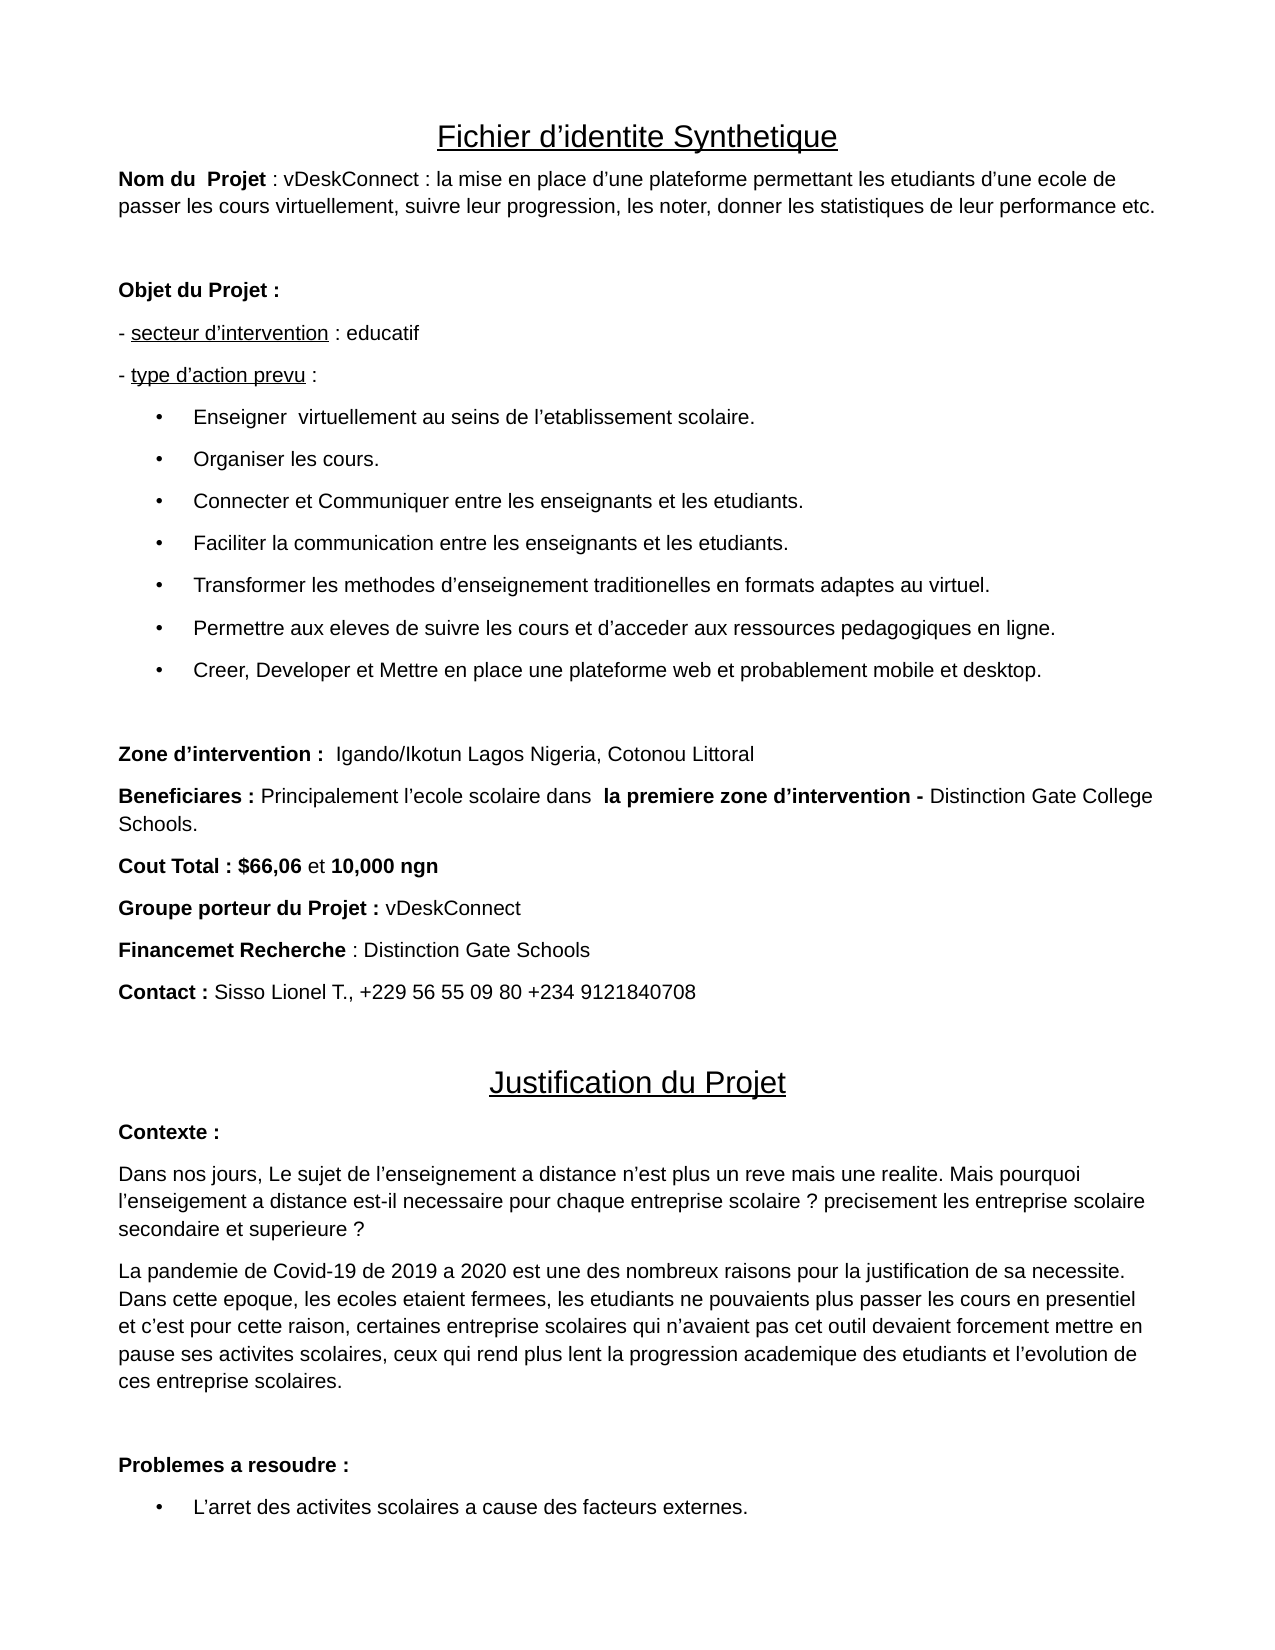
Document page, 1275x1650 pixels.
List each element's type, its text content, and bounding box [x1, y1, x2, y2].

text Problemes a resoudre : [118, 1453, 1157, 1477]
text - secteur d’intervention : educatif [118, 320, 1157, 344]
list Connecter et Communiquer entre les enseignants et les etudiants. [156, 489, 1157, 513]
text Objet du Projet : [118, 278, 1157, 302]
text Beneficiares : Principalement l’ecole scolaire dans la premiere zone d’intervention - Distinction Gate College Schools. [118, 784, 1157, 835]
list Permettre aux eleves de suivre les cours et d’acceder aux ressources pedagogiques en ligne. [156, 615, 1157, 639]
list L’arret des activites scolaires a cause des facteurs externes. [156, 1495, 1157, 1519]
text Contact : Sisso Lionel T., +229 56 55 09 80 +234 9121840708 [118, 980, 1157, 1004]
list Transformer les methodes d’enseignement traditionelles en formats adaptes au virtuel. [156, 573, 1157, 597]
list Enseigner virtuellement au seins de l’etablissement scolaire. [156, 404, 1157, 428]
text La pandemie de Covid-19 de 2019 a 2020 est une des nombreux raisons pour la justification de sa necessite. Dans cette epoque, les ecoles etaient fermees, les etudiants ne pouvaients plus passer les cours en presentiel et c’est pour cette raison, certaines entreprise scolaires qui n’avaient pas cet outil devaient forcement mettre en pause ses activites scolaires, ceux qui rend plus lent la progression academique des etudiants et l’evolution de ces entreprise scolaires. [118, 1259, 1157, 1393]
text Zone d’intervention : Igando/Ikotun Lagos Nigeria, Cotonou Littoral [118, 742, 1157, 766]
subtitle Fichier d’identite Synthetique [118, 118, 1157, 154]
text - type d’action prevu : [118, 362, 1157, 386]
list Organiser les cours. [156, 447, 1157, 471]
text Contexte : [118, 1120, 1157, 1144]
text Dans nos jours, Le sujet de l’enseignement a distance n’est plus un reve mais une realite. Mais pourquoi l’enseigement a distance est-il necessaire pour chaque entreprise scolaire ? precisement les entreprise scolaire secondaire et superieure ? [118, 1162, 1157, 1241]
text Financemet Recherche : Distinction Gate Schools [118, 938, 1157, 962]
text Nom du Projet : vDeskConnect : la mise en place d’une plateforme permettant les etudiants d’une ecole de passer les cours virtuellement, suivre leur progression, les noter, donner les statistiques de leur performance etc. [118, 167, 1157, 218]
list Faciliter la communication entre les enseignants et les etudiants. [156, 531, 1157, 555]
text Cout Total : $66,06 et 10,000 ngn [118, 853, 1157, 877]
text Groupe porteur du Projet : vDeskConnect [118, 896, 1157, 919]
text Justification du Projet [118, 1064, 1157, 1100]
list Creer, Developer et Mettre en place une plateforme web et probablement mobile et desktop. [156, 658, 1157, 682]
